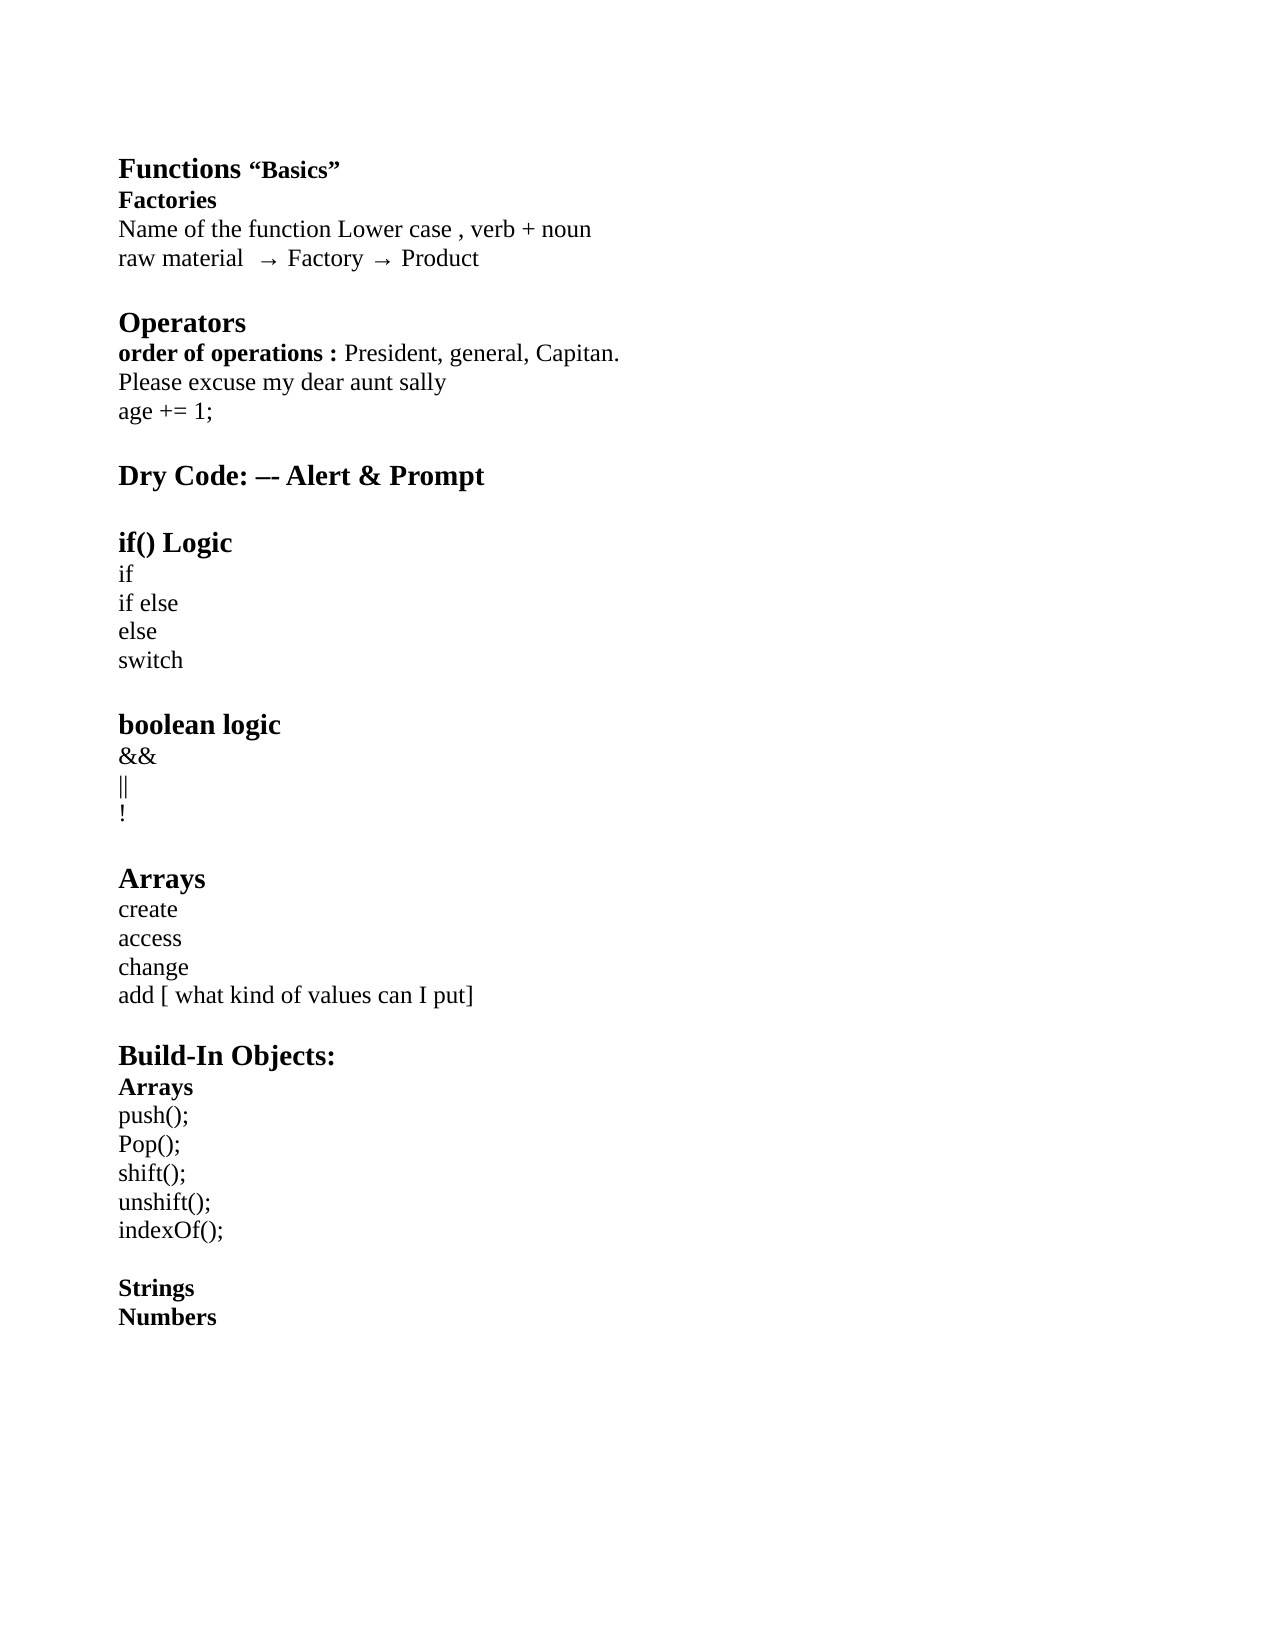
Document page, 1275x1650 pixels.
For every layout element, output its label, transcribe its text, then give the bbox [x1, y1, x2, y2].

text Please excuse my dear aunt sally [118, 367, 1157, 396]
text if() Logic [118, 525, 1157, 559]
text add [ what kind of values can I put] [118, 981, 1157, 1009]
text unshift(); [118, 1187, 1157, 1215]
text Arrays [118, 861, 1157, 894]
text Build-In Objects: [118, 1038, 1157, 1072]
text switch [118, 645, 1157, 674]
text raw material → Factory → Product [118, 243, 1157, 271]
text age += 1; [118, 396, 1157, 425]
text && [118, 741, 1157, 770]
text else [118, 616, 1157, 645]
text Strings [118, 1273, 1157, 1302]
text Arrays [118, 1072, 1157, 1100]
text Dry Code: –- Alert & Prompt [118, 458, 1157, 492]
text Numbers [118, 1302, 1157, 1330]
text Factories [118, 185, 1157, 214]
text indexOf(); [118, 1215, 1157, 1244]
text if [118, 559, 1157, 588]
text boolean logic [118, 707, 1157, 741]
text ! [118, 798, 1157, 827]
text shift(); [118, 1158, 1157, 1187]
text change [118, 952, 1157, 981]
text push(); [118, 1100, 1157, 1129]
text Functions “Basics” [118, 152, 1157, 185]
text access [118, 923, 1157, 952]
text Name of the function Lower case , verb + noun [118, 214, 1157, 243]
text if else [118, 588, 1157, 616]
text create [118, 894, 1157, 923]
text order of operations : President, general, Capitan. [118, 338, 1157, 367]
text Pop(); [118, 1129, 1157, 1158]
text || [118, 770, 1157, 798]
text Operators [118, 305, 1157, 338]
